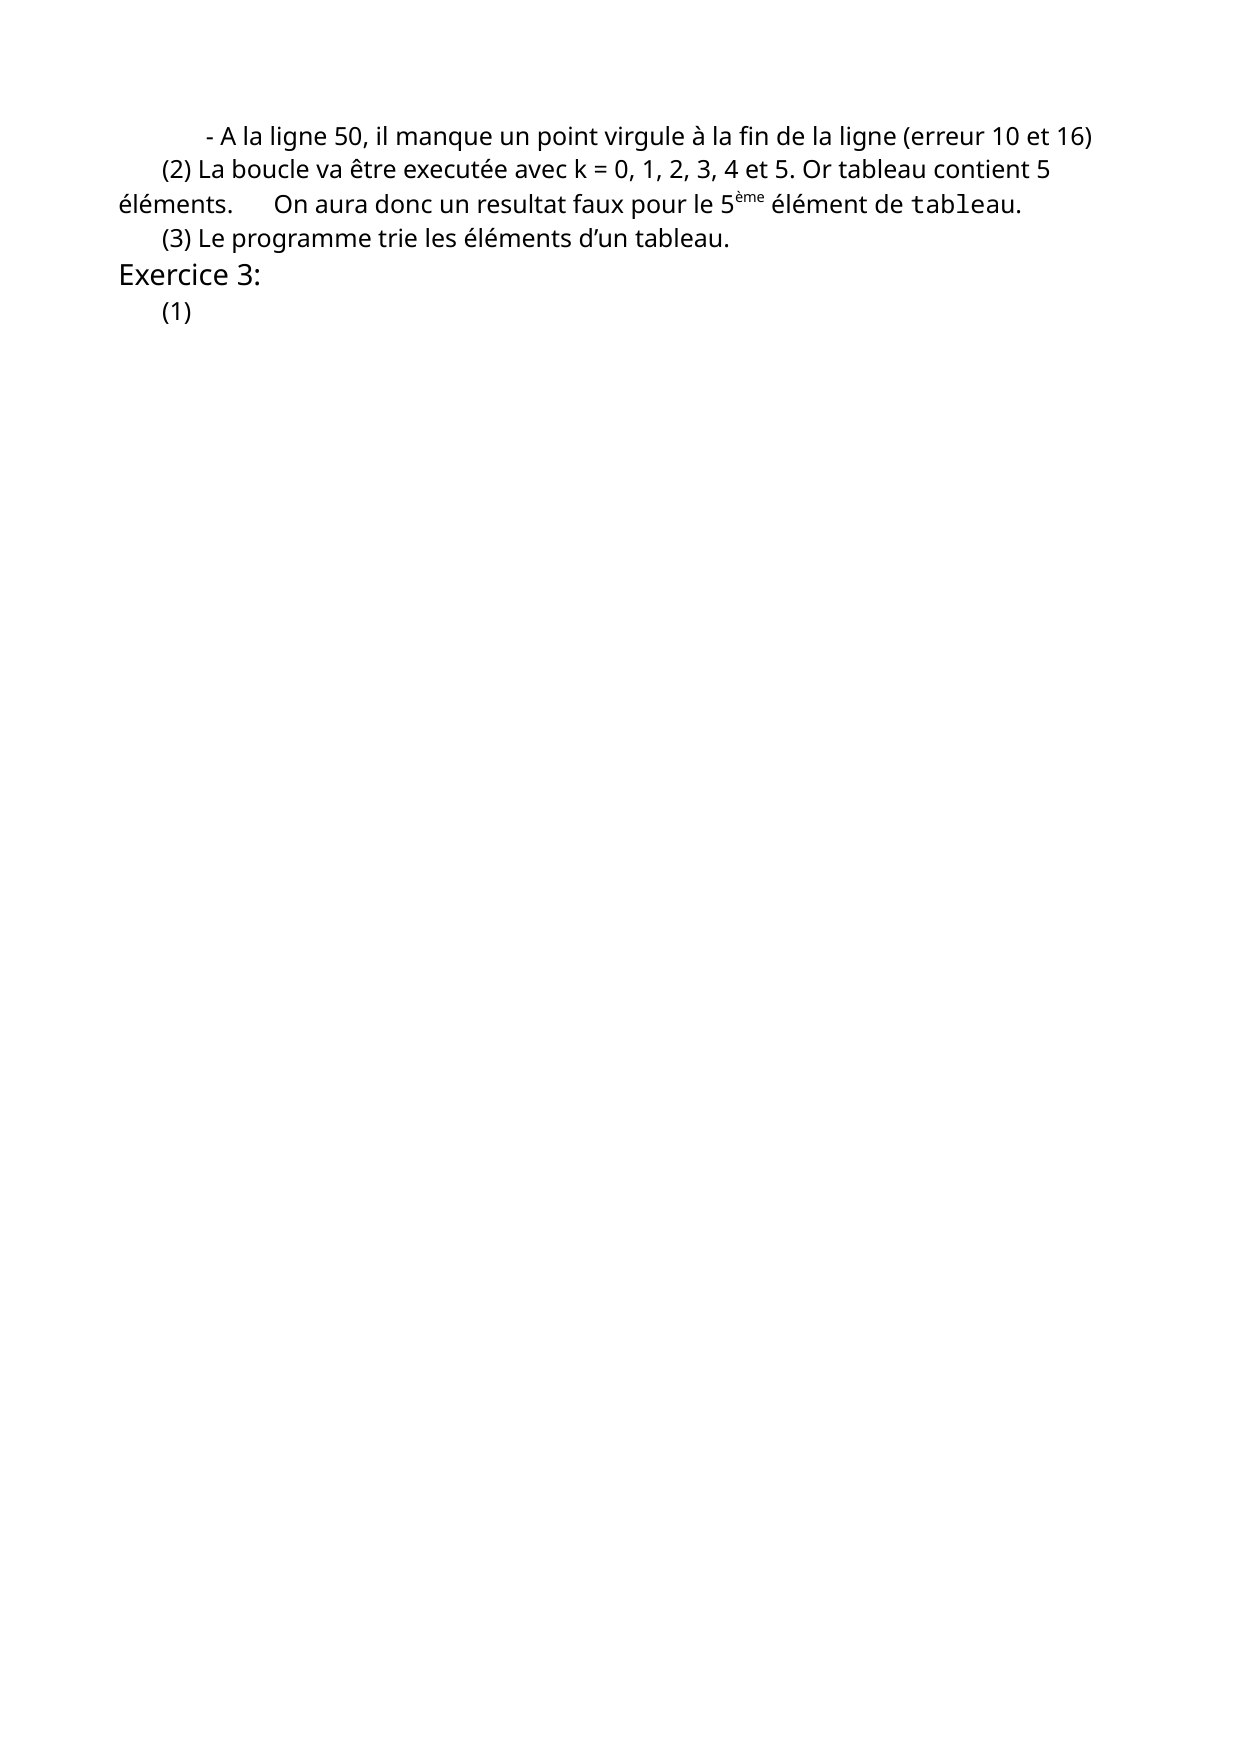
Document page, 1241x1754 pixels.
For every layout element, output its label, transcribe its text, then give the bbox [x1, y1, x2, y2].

text (3) Le programme trie les éléments d’un tableau. [118, 220, 1122, 254]
text (1) [118, 294, 1122, 328]
text (2) La boucle va être executée avec k = 0, 1, 2, 3, 4 et 5. Or tableau contient 5 éléments. On aura donc un resultat faux pour le 5ème élément de tableau. [118, 152, 1122, 220]
text - A la ligne 50, il manque un point virgule à la fin de la ligne (erreur 10 et 16) [118, 118, 1122, 152]
text Exercice 3: [118, 254, 1122, 294]
